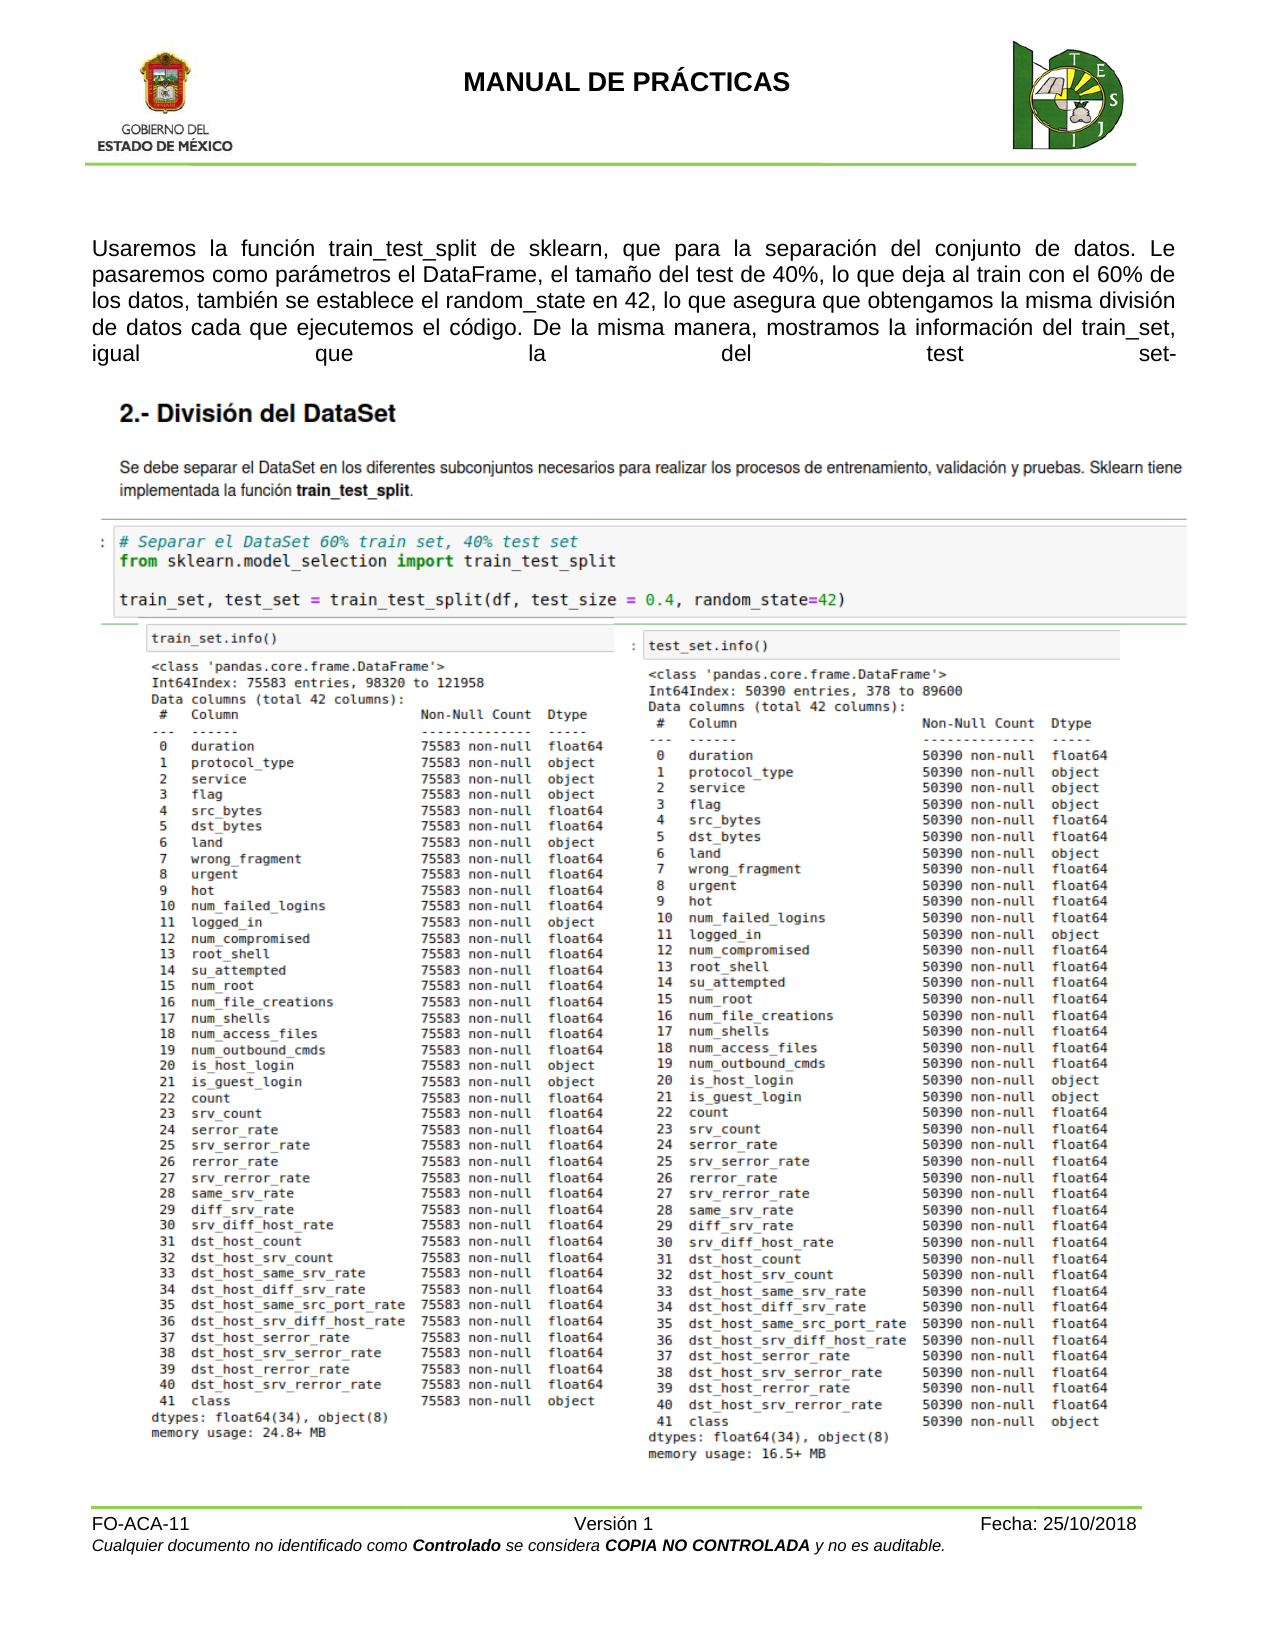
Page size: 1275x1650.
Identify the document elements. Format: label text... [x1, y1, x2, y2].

text Usaremos la función train_test_split de sklearn, que para la separación del conjunto de datos. Le pasaremos como parámetros el DataFrame, el tamaño del test de 40%, lo que deja al train con el 60% de los datos, también se establece el random_state en 42, lo que asegura que obtengamos la misma división de datos cada que ejecutemos el código. De la misma manera, mostramos la información del train_set, igual que la del test set- [92, 235, 1177, 393]
picture [1012, 40, 1130, 156]
picture [101, 397, 1187, 1469]
picture [89, 41, 235, 160]
